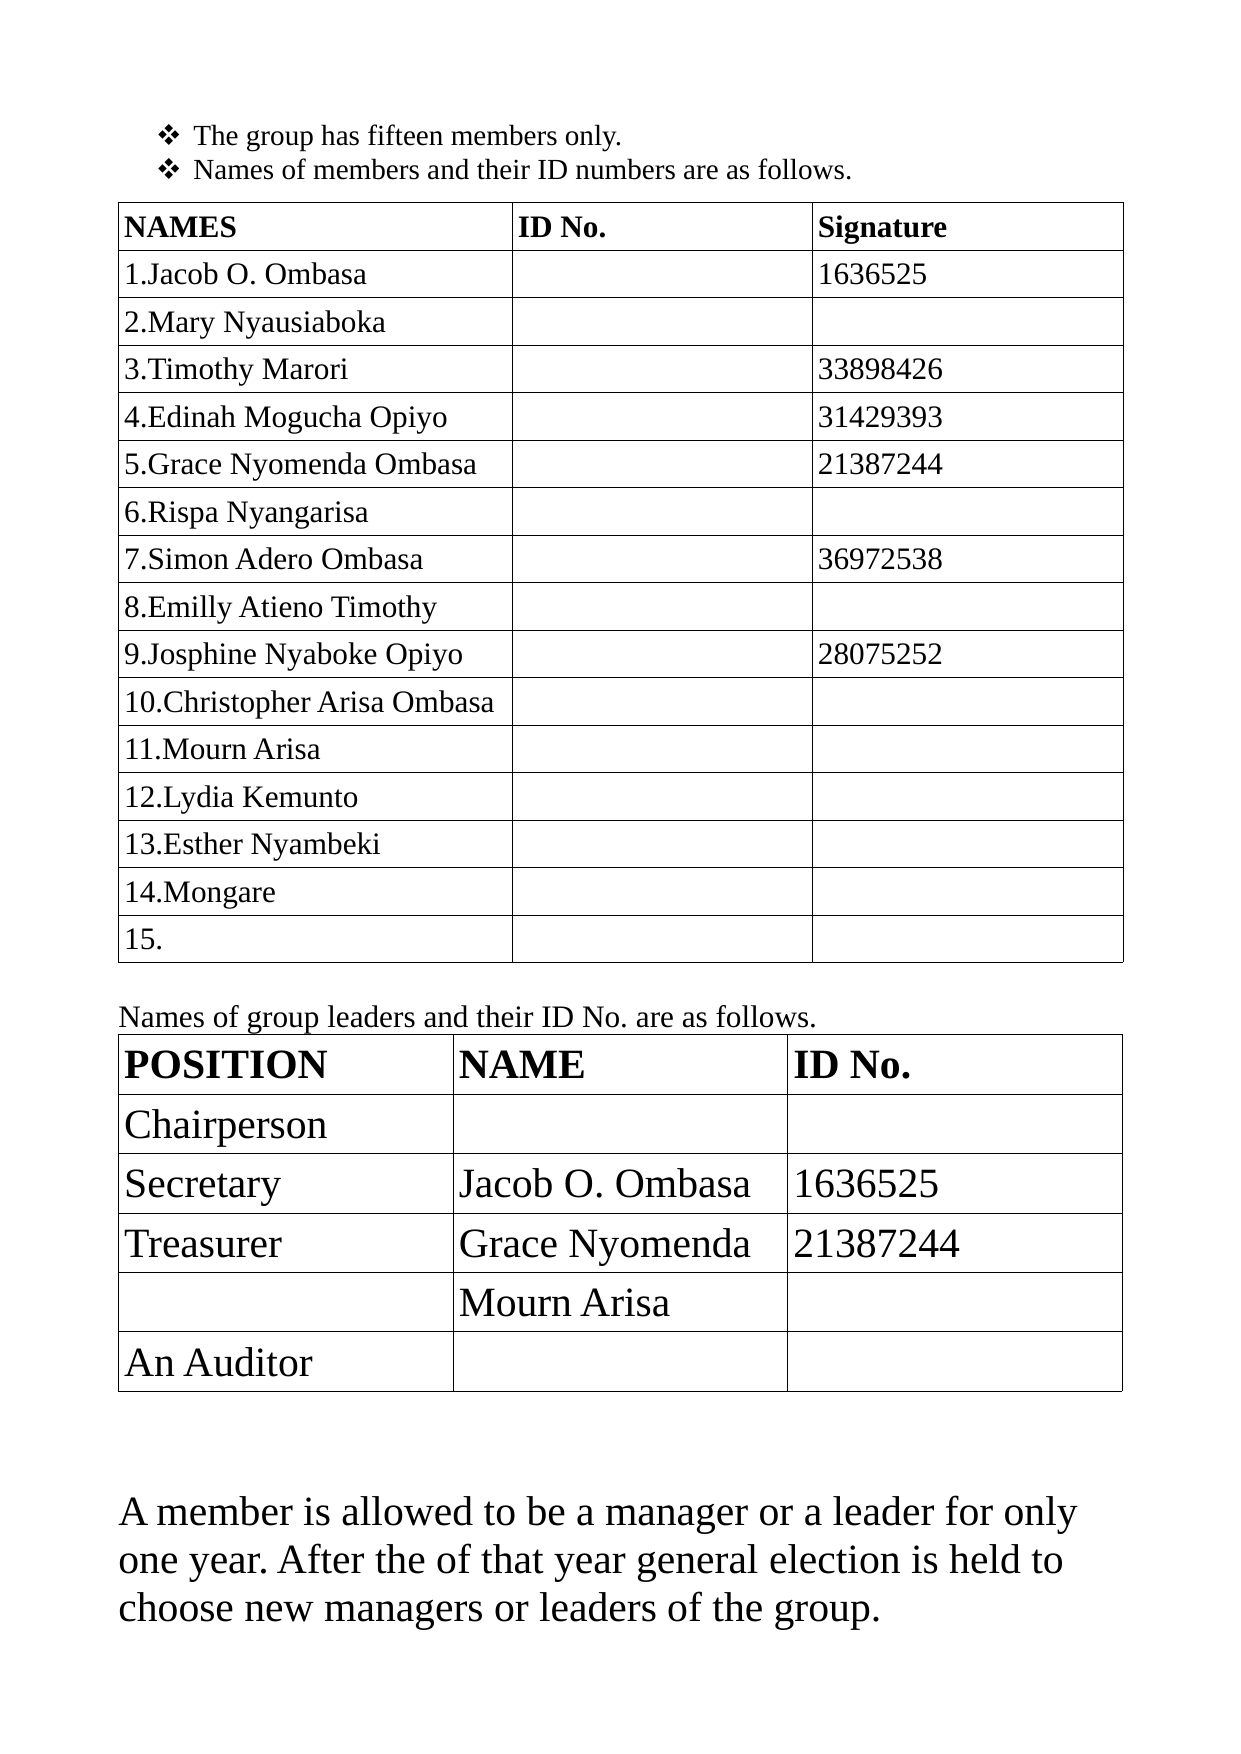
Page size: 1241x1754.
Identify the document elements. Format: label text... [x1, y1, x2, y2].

table_cell 13.Esther Nyambeki [119, 821, 512, 867]
table_cell [513, 441, 812, 487]
table_cell 1636525 [813, 251, 1123, 297]
text Names of group leaders and their ID No. are as follows. [118, 998, 1122, 1034]
table_cell [813, 916, 1123, 962]
table_cell Secretary [119, 1154, 453, 1212]
table_cell [513, 773, 812, 819]
table_cell 14.Mongare [119, 868, 512, 914]
text A member is allowed to be a manager or a leader for only one year. After the of that year general election is held to choose new managers or leaders of the group. [118, 1487, 1122, 1631]
table_cell [454, 1095, 787, 1153]
table_cell [513, 393, 812, 439]
table_cell [513, 916, 812, 962]
table_cell [513, 346, 812, 392]
table_cell [513, 488, 812, 534]
table_cell [813, 868, 1123, 914]
table_cell [813, 726, 1123, 772]
table_cell [513, 298, 812, 344]
table_cell [454, 1332, 787, 1391]
table_cell [513, 726, 812, 772]
table_cell 4.Edinah Mogucha Opiyo [119, 393, 512, 439]
table_cell 3.Timothy Marori [119, 346, 512, 392]
table_cell Chairperson [119, 1095, 453, 1153]
table_cell 36972538 [813, 536, 1123, 582]
table_cell [813, 821, 1123, 867]
table_cell [788, 1095, 1122, 1153]
table_cell [813, 583, 1123, 629]
table_cell [513, 251, 812, 297]
table_cell 33898426 [813, 346, 1123, 392]
table_cell 11.Mourn Arisa [119, 726, 512, 772]
table_cell [813, 298, 1123, 344]
table_header ID No. [513, 203, 812, 249]
table_cell [813, 773, 1123, 819]
table_cell [513, 536, 812, 582]
table_header NAME [454, 1035, 787, 1093]
table_cell [813, 488, 1123, 534]
table_cell [788, 1332, 1122, 1391]
table_cell 6.Rispa Nyangarisa [119, 488, 512, 534]
table_cell [513, 678, 812, 724]
table_cell 9.Josphine Nyaboke Opiyo [119, 631, 512, 677]
table_cell [513, 583, 812, 629]
table_cell [513, 868, 812, 914]
table_cell 5.Grace Nyomenda Ombasa [119, 441, 512, 487]
table_cell [513, 631, 812, 677]
table_cell [788, 1273, 1122, 1331]
table_cell An Auditor [119, 1332, 453, 1391]
table_cell 1636525 [788, 1154, 1122, 1212]
table_cell Treasurer [119, 1214, 453, 1272]
table_cell [813, 678, 1123, 724]
table_cell Mourn Arisa [454, 1273, 787, 1331]
table_header NAMES [119, 203, 512, 249]
table_cell 12.Lydia Kemunto [119, 773, 512, 819]
table_cell 8.Emilly Atieno Timothy [119, 583, 512, 629]
table_cell 21387244 [813, 441, 1123, 487]
table_header Signature [813, 203, 1123, 249]
table_cell [513, 821, 812, 867]
table_cell Jacob O. Ombasa [454, 1154, 787, 1212]
table_cell 31429393 [813, 393, 1123, 439]
table_cell [119, 1273, 453, 1331]
list Names of members and their ID numbers are as follows. [156, 152, 1122, 185]
table_cell 1.Jacob O. Ombasa [119, 251, 512, 297]
table_cell 10.Christopher Arisa Ombasa [119, 678, 512, 724]
table_cell 15. [119, 916, 512, 962]
table_header POSITION [119, 1035, 453, 1093]
table_cell 28075252 [813, 631, 1123, 677]
table_cell 2.Mary Nyausiaboka [119, 298, 512, 344]
table_cell 7.Simon Adero Ombasa [119, 536, 512, 582]
table_header ID No. [788, 1035, 1122, 1093]
table_cell 21387244 [788, 1214, 1122, 1272]
table_cell Grace Nyomenda [454, 1214, 787, 1272]
list The group has fifteen members only. [156, 118, 1122, 152]
